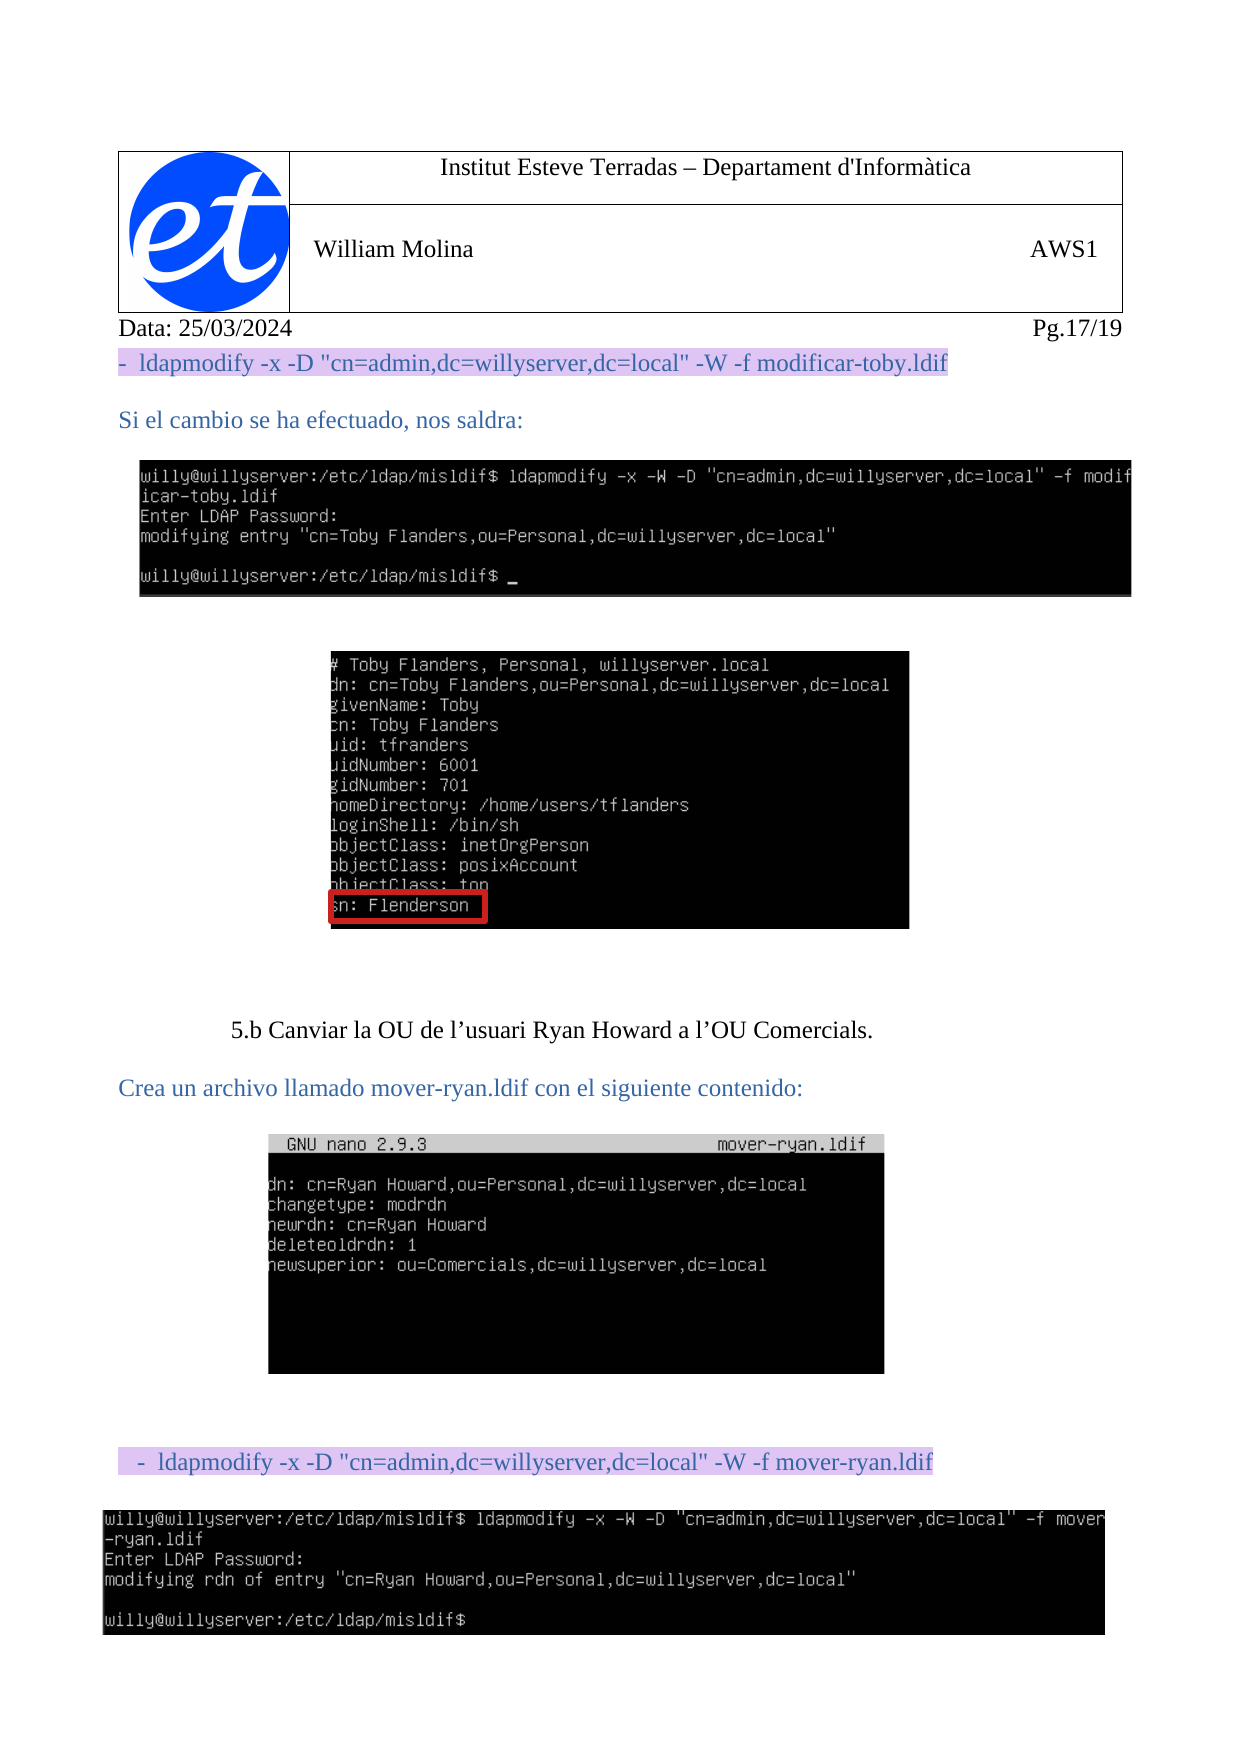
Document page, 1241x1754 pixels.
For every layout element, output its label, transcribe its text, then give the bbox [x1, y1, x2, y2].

picture [268, 1134, 885, 1374]
picture [129, 152, 289, 312]
picture [102, 1510, 1105, 1635]
picture [330, 651, 910, 929]
picture [334, 895, 482, 918]
text - ldapmodify -x -D "cn=admin,dc=willyserver,dc=local" -W -f modificar-toby.ldif [118, 348, 1122, 376]
text Si el cambio se ha efectuado, nos saldra: [118, 405, 1122, 434]
picture [139, 460, 1132, 597]
list Canviar la OU de l’usuari Ryan Howard a l’OU Comercials. [231, 1015, 1122, 1044]
text Crea un archivo llamado mover-ryan.ldif con el siguiente contenido: [118, 1073, 1122, 1102]
text - ldapmodify -x -D "cn=admin,dc=willyserver,dc=local" -W -f mover-ryan.ldif [118, 1447, 1122, 1475]
